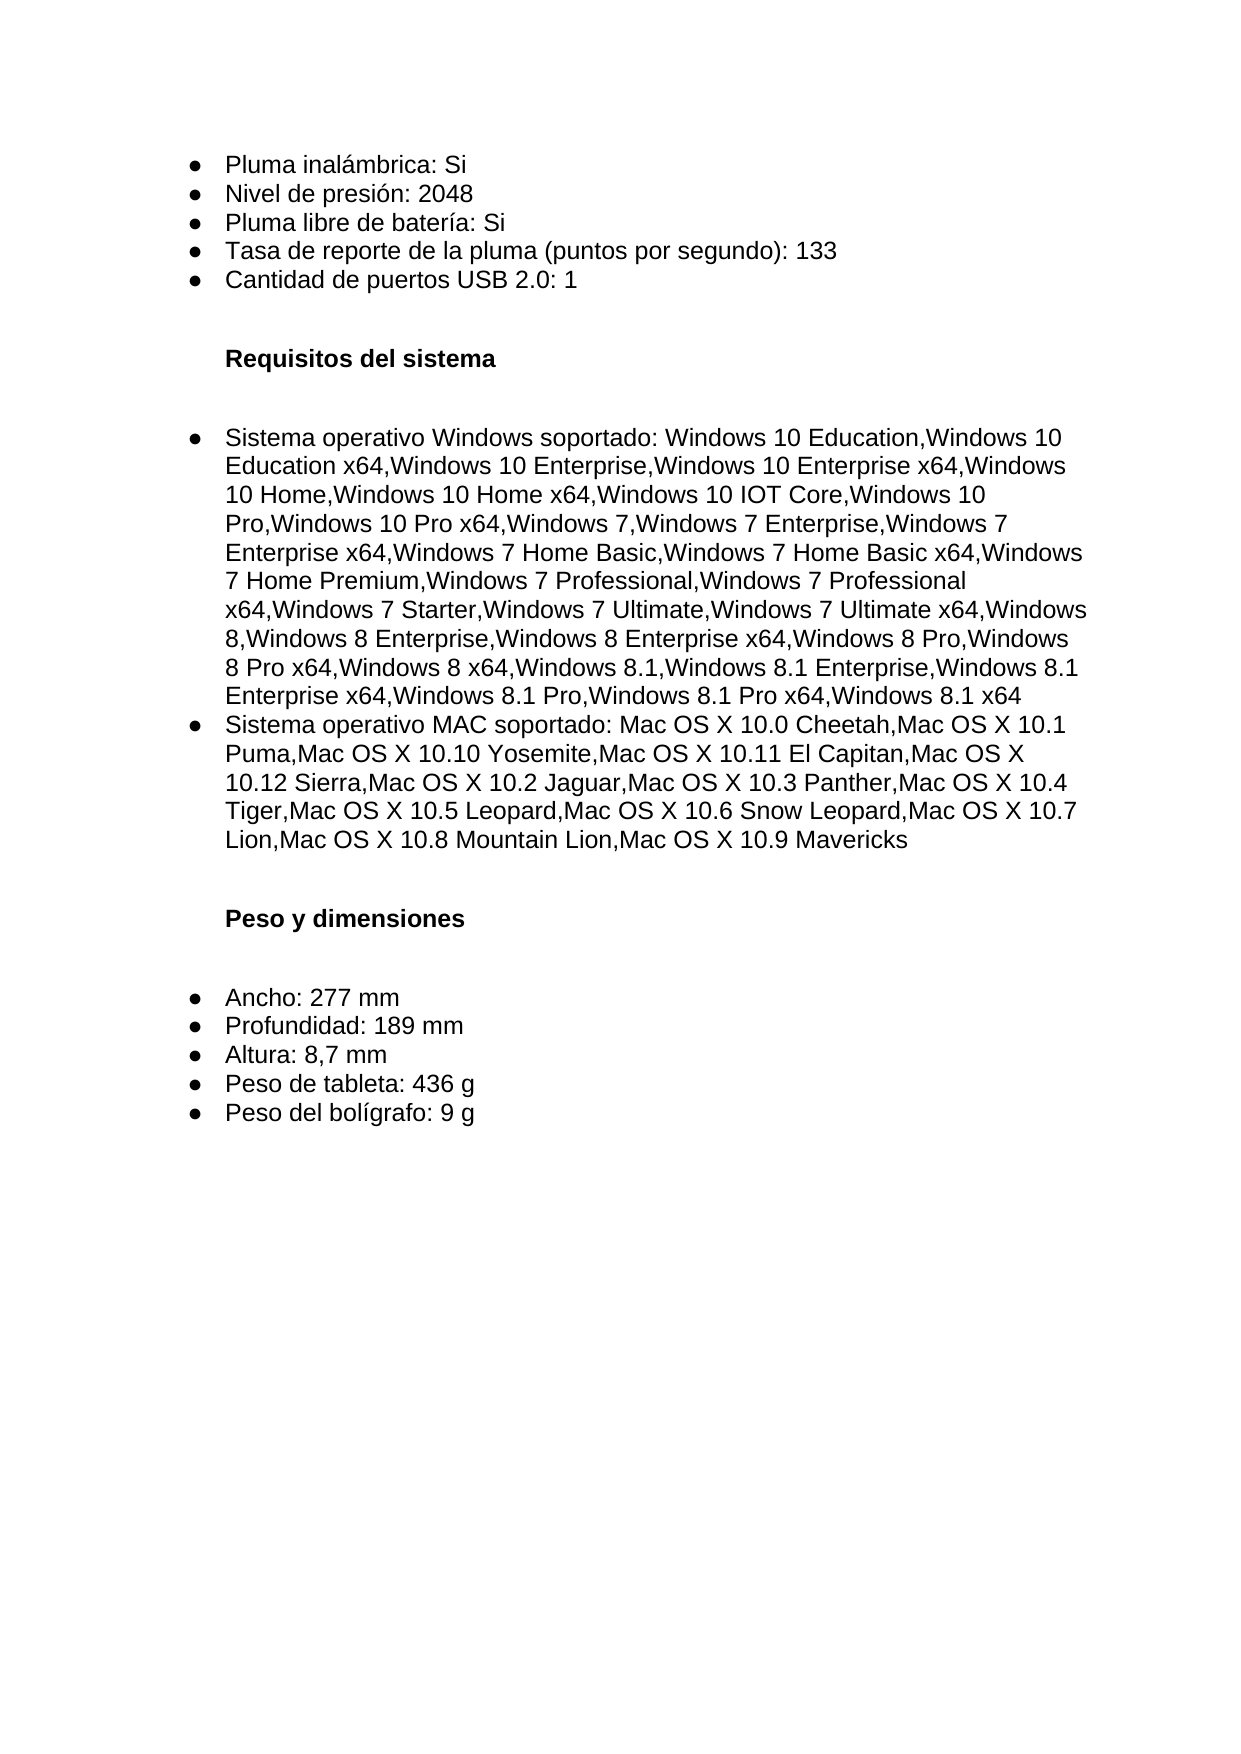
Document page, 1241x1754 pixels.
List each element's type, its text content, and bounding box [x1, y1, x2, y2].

list Peso de tableta: 436 g [187, 1069, 1090, 1097]
list Peso del bolígrafo: 9 g [187, 1097, 1090, 1126]
list Profundidad: 189 mm [187, 1011, 1090, 1040]
list Sistema operativo Windows soportado: Windows 10 Education,Windows 10 Education x64,Windows 10 Enterprise,Windows 10 Enterprise x64,Windows 10 Home,Windows 10 Home x64,Windows 10 IOT Core,Windows 10 Pro,Windows 10 Pro x64,Windows 7,Windows 7 Enterprise,Windows 7 Enterprise x64,Windows 7 Home Basic,Windows 7 Home Basic x64,Windows 7 Home Premium,Windows 7 Professional,Windows 7 Professional x64,Windows 7 Starter,Windows 7 Ultimate,Windows 7 Ultimate x64,Windows 8,Windows 8 Enterprise,Windows 8 Enterprise x64,Windows 8 Pro,Windows 8 Pro x64,Windows 8 x64,Windows 8.1,Windows 8.1 Enterprise,Windows 8.1 Enterprise x64,Windows 8.1 Pro,Windows 8.1 Pro x64,Windows 8.1 x64 [187, 422, 1090, 710]
text Requisitos del sistema [225, 344, 1090, 372]
list Cantidad de puertos USB 2.0: 1 [187, 265, 1090, 294]
text Peso y dimensiones [225, 904, 1090, 932]
list Tasa de reporte de la pluma (puntos por segundo): 133 [187, 236, 1090, 265]
list Pluma libre de batería: Si [187, 207, 1090, 236]
list Pluma inalámbrica: Si [187, 150, 1090, 179]
list Altura: 8,7 mm [187, 1040, 1090, 1069]
list Sistema operativo MAC soportado: Mac OS X 10.0 Cheetah,Mac OS X 10.1 Puma,Mac OS X 10.10 Yosemite,Mac OS X 10.11 El Capitan,Mac OS X 10.12 Sierra,Mac OS X 10.2 Jaguar,Mac OS X 10.3 Panther,Mac OS X 10.4 Tiger,Mac OS X 10.5 Leopard,Mac OS X 10.6 Snow Leopard,Mac OS X 10.7 Lion,Mac OS X 10.8 Mountain Lion,Mac OS X 10.9 Mavericks [187, 710, 1090, 854]
list Ancho: 277 mm [187, 982, 1090, 1011]
list Nivel de presión: 2048 [187, 179, 1090, 207]
